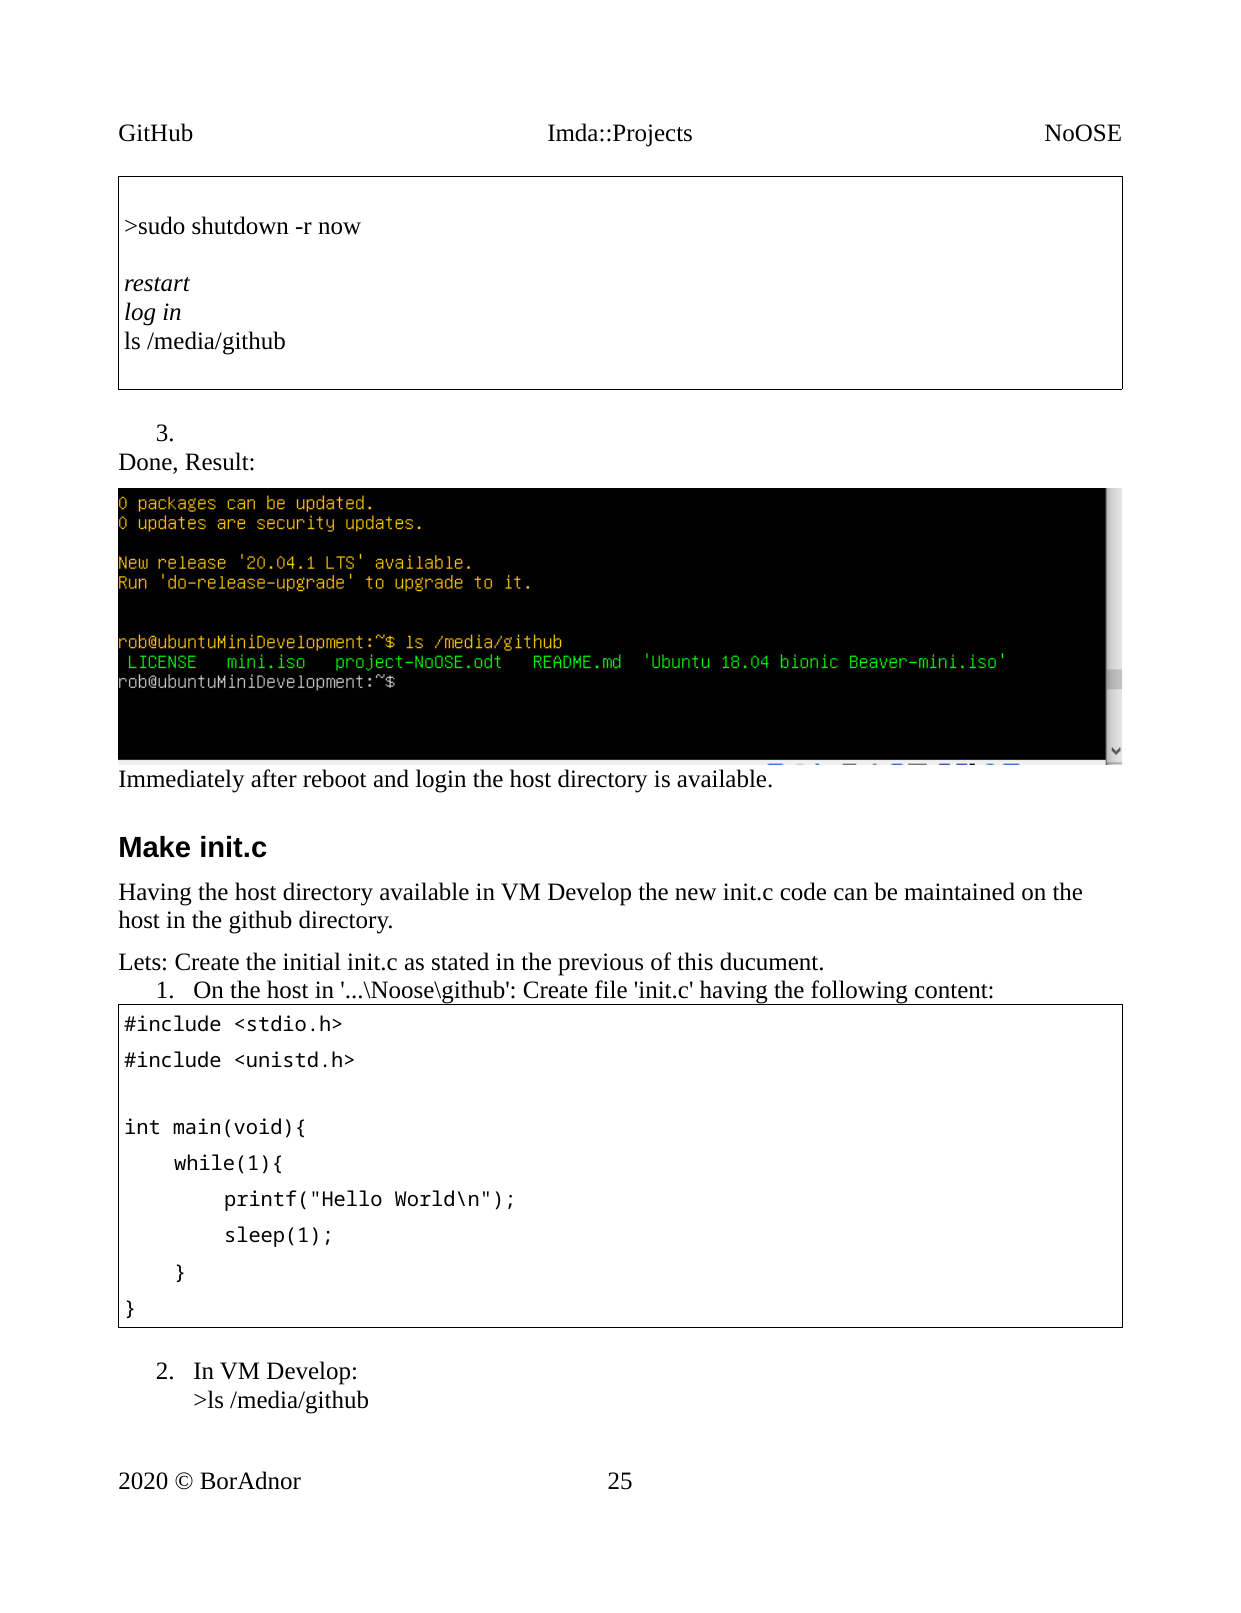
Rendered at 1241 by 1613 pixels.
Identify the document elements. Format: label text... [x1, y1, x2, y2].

table_header >sudo shutdown -r now restart log in ls /media/github [119, 177, 1122, 389]
list On the host in '...\Noose\github': Create file 'init.c' having the following content: [156, 975, 1122, 1004]
text Done, Result: [118, 447, 1122, 476]
list In VM Develop: >ls /media/github [156, 1356, 1122, 1414]
text Having the host directory available in VM Develop the new init.c code can be maintained on the host in the github directory. [118, 877, 1122, 934]
subtitle Make init.c [118, 831, 1122, 864]
text Lets: Create the initial init.c as stated in the previous of this ducument. [118, 947, 1122, 975]
picture [118, 488, 1123, 765]
text Immediately after reboot and login the host directory is available. [118, 765, 1122, 793]
table_header #include <stdio.h> #include <unistd.h> int main(void){ while(1){ printf("Hello World\n"); sleep(1); } } [119, 1005, 1122, 1327]
